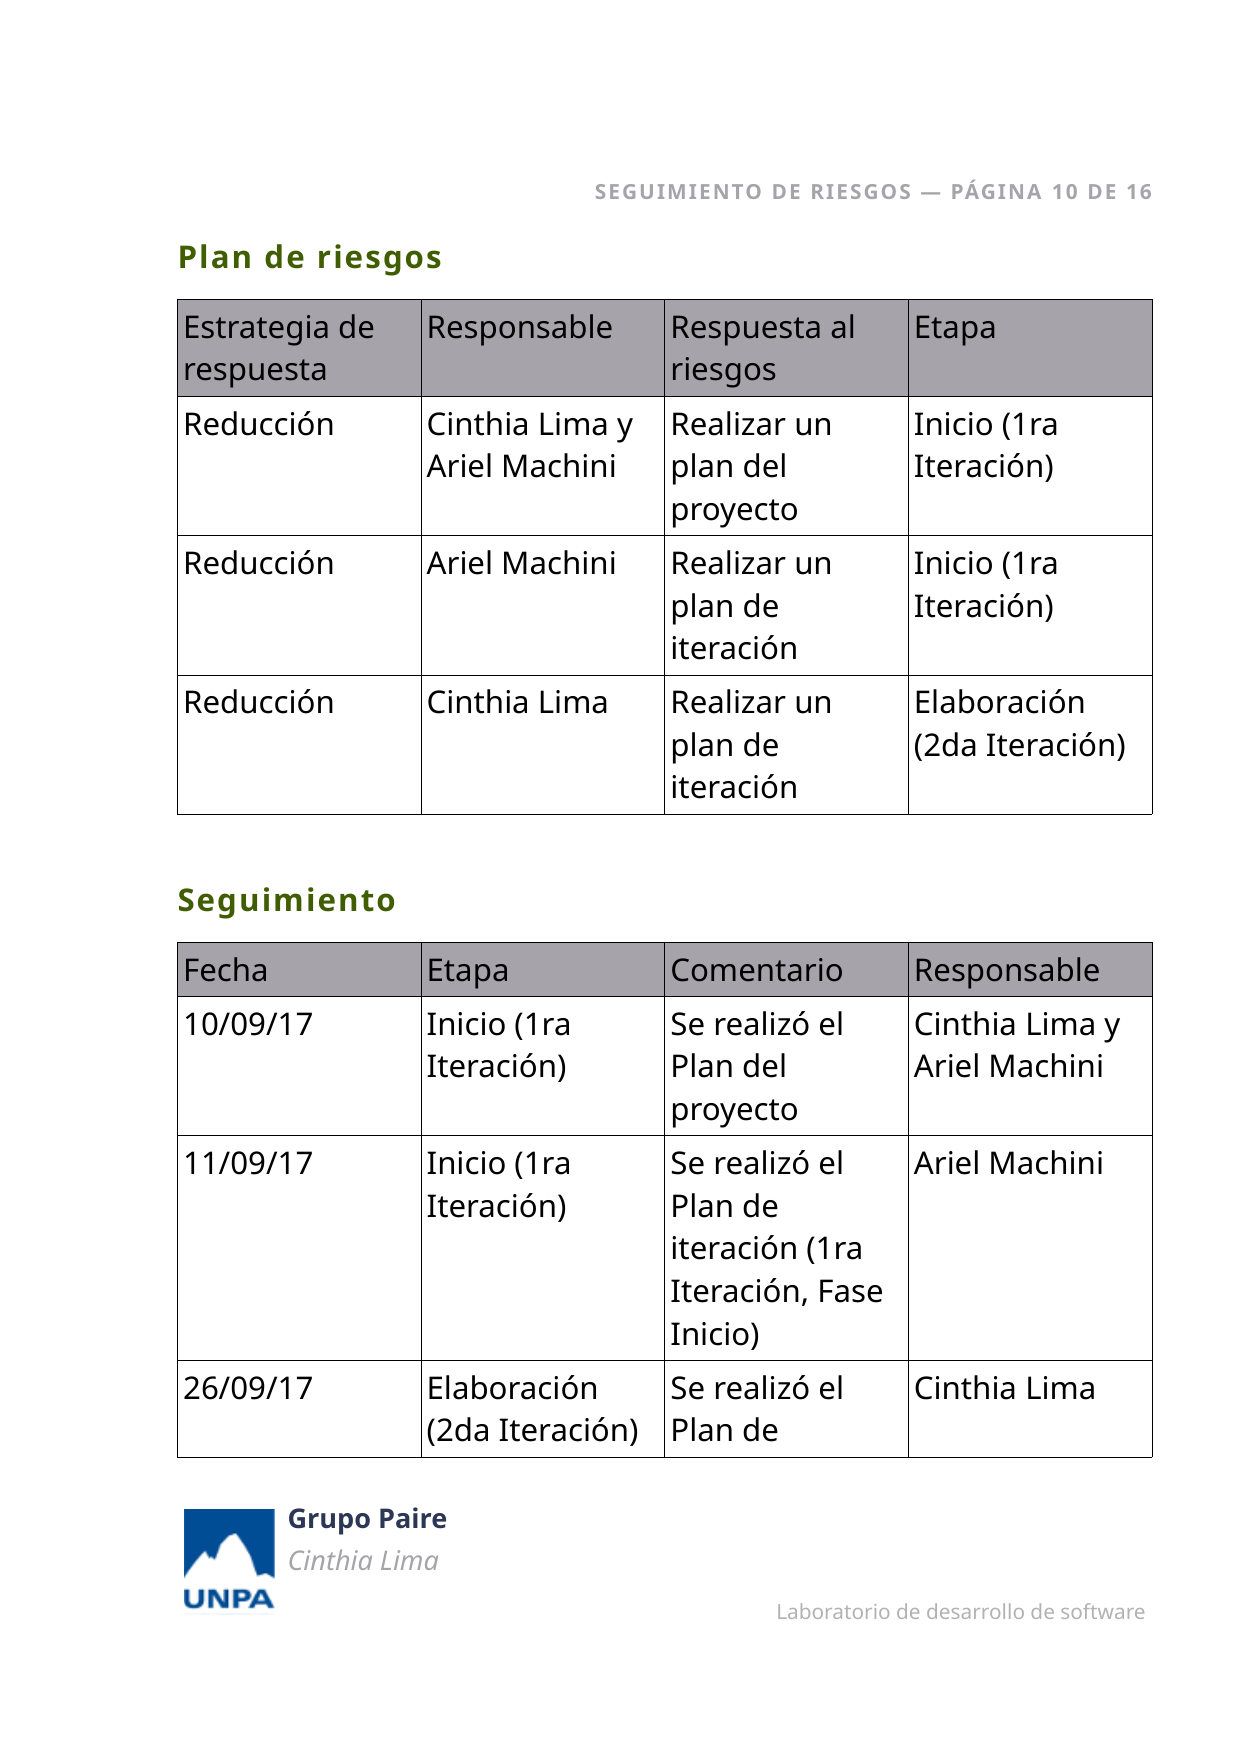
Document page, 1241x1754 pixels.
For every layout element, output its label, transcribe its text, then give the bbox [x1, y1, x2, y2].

table_cell Se realizó el Plan de [665, 1361, 908, 1457]
table_cell Se realizó el Plan del proyecto [665, 997, 908, 1135]
text Plan de riesgos [177, 235, 1152, 278]
table_cell Reducción [178, 536, 421, 674]
table_cell Cinthia Lima [422, 676, 664, 814]
table_cell Inicio (1ra Iteración) [422, 1136, 664, 1360]
text Seguimiento [177, 878, 1152, 920]
table_cell 10/09/17 [178, 997, 421, 1135]
table_cell Realizar un plan de iteración [665, 536, 908, 674]
table_cell Cinthia Lima [909, 1361, 1152, 1457]
table_cell Reducción [178, 397, 421, 535]
table_cell Realizar un plan de iteración [665, 676, 908, 814]
table_header Estrategia de respuesta [178, 300, 421, 396]
table_cell Reducción [178, 676, 421, 814]
table_cell Cinthia Lima y Ariel Machini [909, 997, 1152, 1135]
table_cell 11/09/17 [178, 1136, 421, 1360]
table_header Responsable [909, 943, 1152, 996]
table_header Responsable [422, 300, 664, 396]
table_header Comentario [665, 943, 908, 996]
table_header Fecha [178, 943, 421, 996]
table_cell Ariel Machini [422, 536, 664, 674]
picture [184, 1509, 275, 1615]
table_cell 26/09/17 [178, 1361, 421, 1457]
table_cell Inicio (1ra Iteración) [422, 997, 664, 1135]
table_cell Cinthia Lima y Ariel Machini [422, 397, 664, 535]
table_cell Se realizó el Plan de iteración (1ra Iteración, Fase Inicio) [665, 1136, 908, 1360]
table_header Respuesta al riesgos [665, 300, 908, 396]
table_cell Elaboración (2da Iteración) [422, 1361, 664, 1457]
table_cell Inicio (1ra Iteración) [909, 397, 1152, 535]
table_cell Elaboración (2da Iteración) [909, 676, 1152, 814]
table_header Etapa [909, 300, 1152, 396]
table_cell Realizar un plan del proyecto [665, 397, 908, 535]
table_header Etapa [422, 943, 664, 996]
table_cell Inicio (1ra Iteración) [909, 536, 1152, 674]
table_cell Ariel Machini [909, 1136, 1152, 1360]
